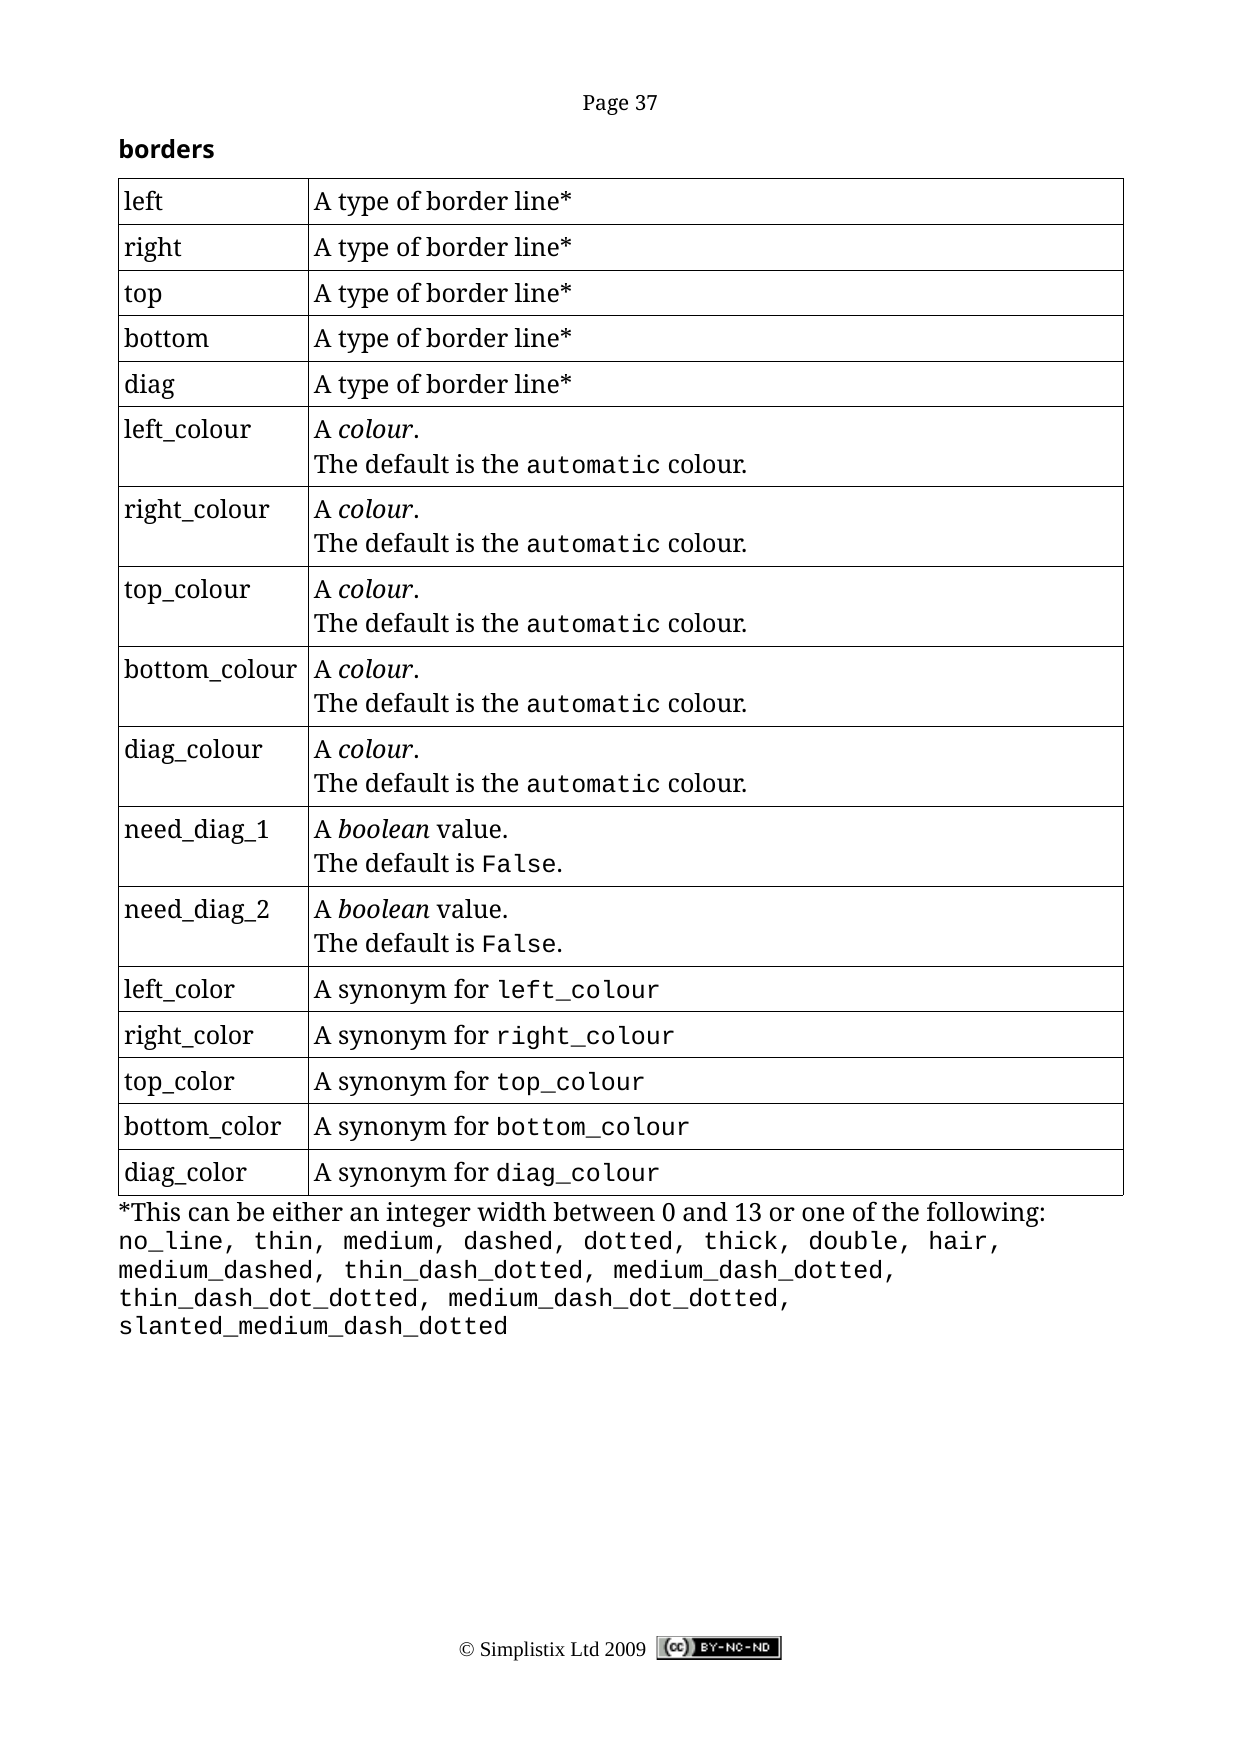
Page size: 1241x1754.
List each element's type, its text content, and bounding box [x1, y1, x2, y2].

table_cell diag [119, 362, 308, 406]
table_cell A colour. The default is the automatic colour. [309, 647, 1123, 726]
table_cell left_color [119, 967, 308, 1011]
table_cell A boolean value. The default is False. [309, 887, 1123, 966]
table_cell left_colour [119, 407, 308, 486]
table_cell top [119, 271, 308, 315]
table_cell A synonym for bottom_colour [309, 1104, 1123, 1149]
table_cell need_diag_1 [119, 807, 308, 886]
table_cell right_color [119, 1012, 308, 1057]
table_cell A type of border line* [309, 225, 1123, 269]
table_cell A synonym for left_colour [309, 967, 1123, 1011]
table_cell right [119, 225, 308, 269]
table_cell A synonym for diag_colour [309, 1150, 1123, 1195]
table_cell A synonym for right_colour [309, 1012, 1123, 1057]
table_cell A colour. The default is the automatic colour. [309, 407, 1123, 486]
table_cell A type of border line* [309, 316, 1123, 361]
text no_line, thin, medium, dashed, dotted, thick, double, hair, medium_dashed, thin_dash_dotted, medium_dash_dotted, thin_dash_dot_dotted, medium_dash_dot_dotted, slanted_medium_dash_dotted [118, 1229, 1122, 1342]
table_cell A boolean value. The default is False. [309, 807, 1123, 886]
table_cell A synonym for top_colour [309, 1058, 1123, 1103]
table_cell top_color [119, 1058, 308, 1103]
table_cell bottom_colour [119, 647, 308, 726]
table_cell right_colour [119, 487, 308, 566]
table_header left [119, 179, 308, 224]
table_header A type of border line* [309, 179, 1123, 224]
table_cell diag_color [119, 1150, 308, 1195]
table_cell need_diag_2 [119, 887, 308, 966]
table_cell A type of border line* [309, 362, 1123, 406]
text *This can be either an integer width between 0 and 13 or one of the following: [118, 1196, 1122, 1229]
table_cell A colour. The default is the automatic colour. [309, 727, 1123, 806]
table_cell bottom_color [119, 1104, 308, 1149]
table_cell bottom [119, 316, 308, 361]
table_cell A type of border line* [309, 271, 1123, 315]
picture [656, 1636, 782, 1660]
subtitle borders [118, 132, 1122, 166]
table_cell A colour. The default is the automatic colour. [309, 567, 1123, 646]
table_cell diag_colour [119, 727, 308, 806]
table_cell top_colour [119, 567, 308, 646]
table_cell A colour. The default is the automatic colour. [309, 487, 1123, 566]
